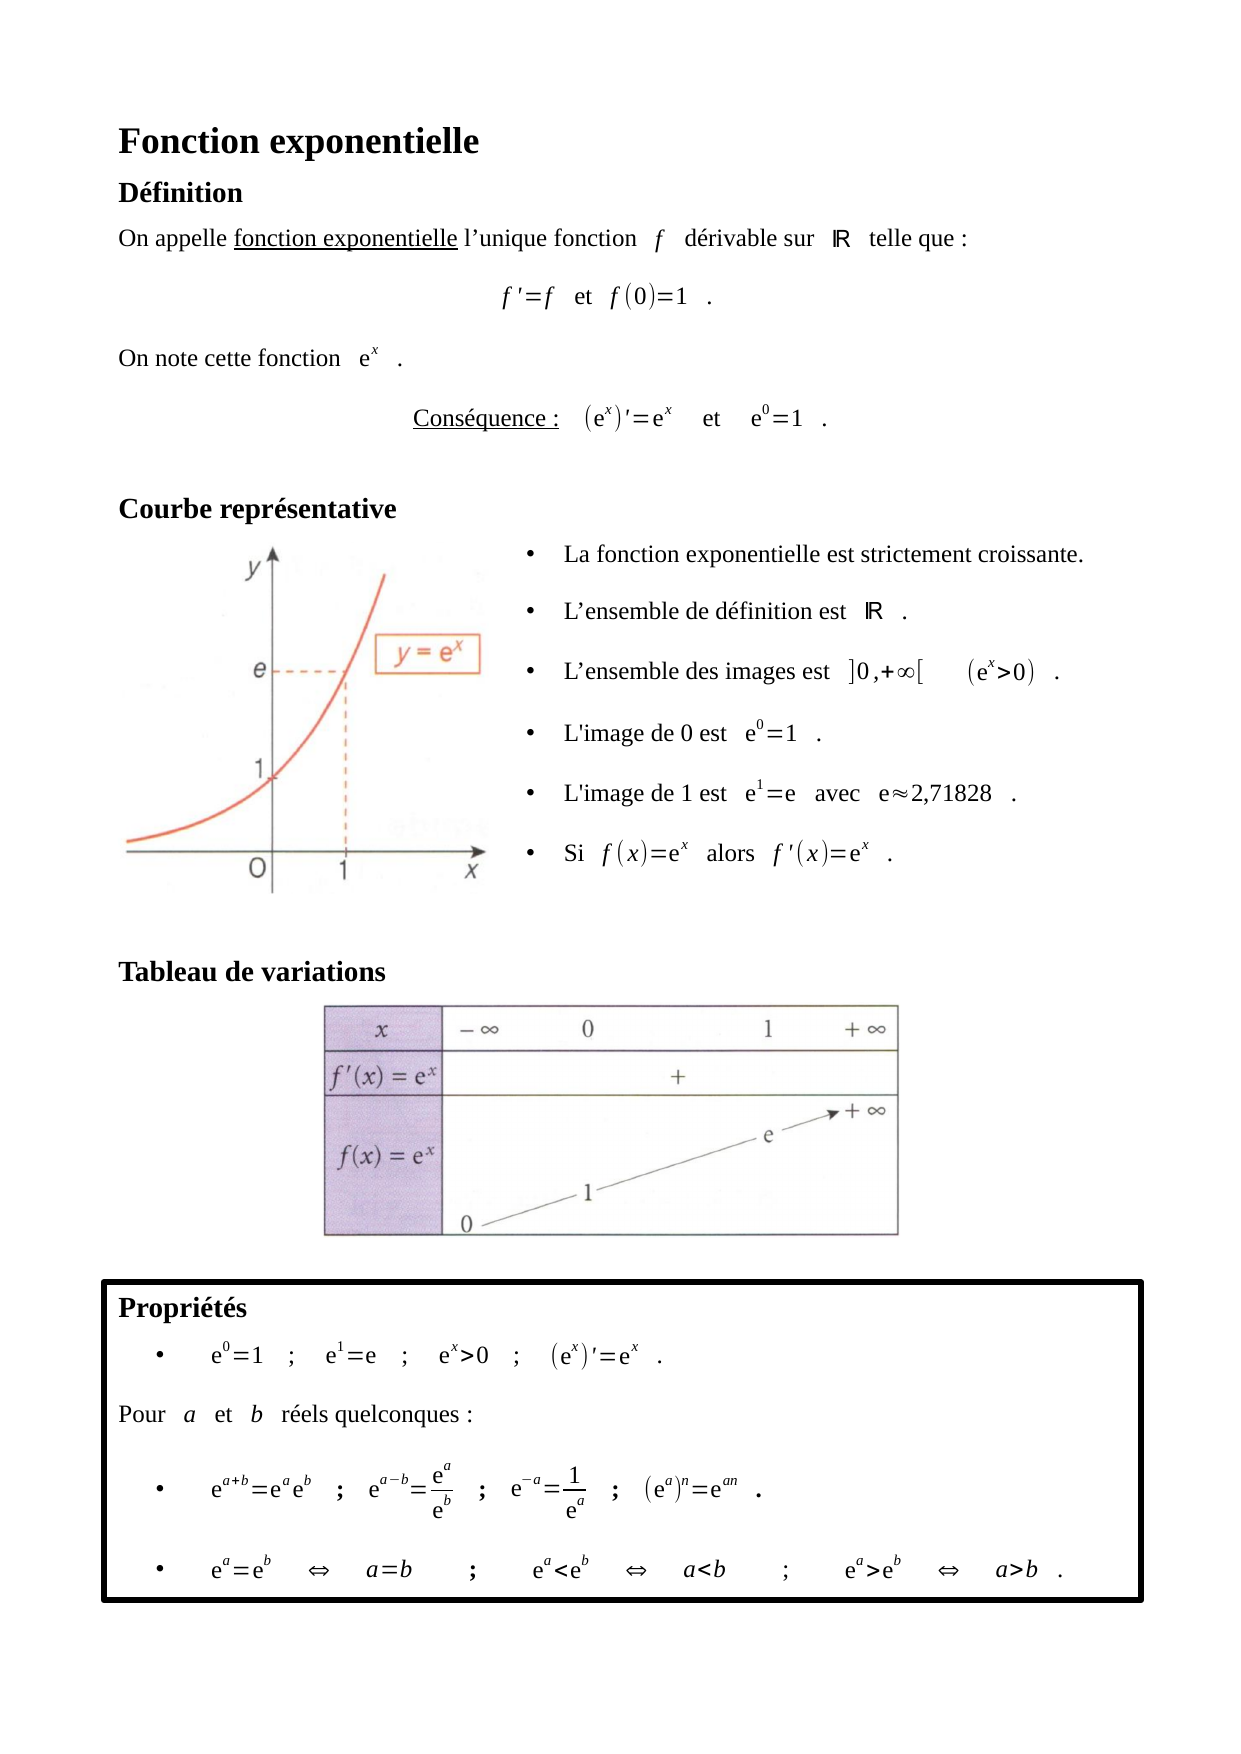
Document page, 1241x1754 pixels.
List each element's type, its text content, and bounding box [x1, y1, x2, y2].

picture [320, 1002, 901, 1238]
text Définition [118, 176, 1122, 209]
text et. [118, 281, 1122, 312]
list L'image de 1 estavec. [489, 775, 1122, 807]
list L’ensemble des images est . [489, 654, 1122, 687]
text Courbe représentative [118, 491, 1122, 524]
list L’ensemble de définition est. [489, 596, 1122, 625]
list Sialors. [489, 835, 1122, 868]
list La fonction exponentielle est strictement croissante. [156, 539, 1122, 567]
text On note cette fonction. [118, 340, 1122, 372]
list ; ; . [156, 1552, 1122, 1583]
list L'image de 0 est. [489, 715, 1122, 747]
text Fonction exponentielle [118, 118, 1122, 161]
list ; ; ; . [156, 1338, 1122, 1371]
text Pouretréels quelconques : [118, 1399, 1122, 1428]
text Tableau de variations [118, 954, 1122, 988]
text Conséquence : et . [118, 400, 1122, 433]
text Propriétés [118, 1290, 1122, 1323]
picture [117, 542, 489, 894]
list ; ; ; . [156, 1457, 1122, 1523]
text On appelle fonction exponentielle l’unique fonctiondérivable surtelle que : [118, 223, 1122, 252]
